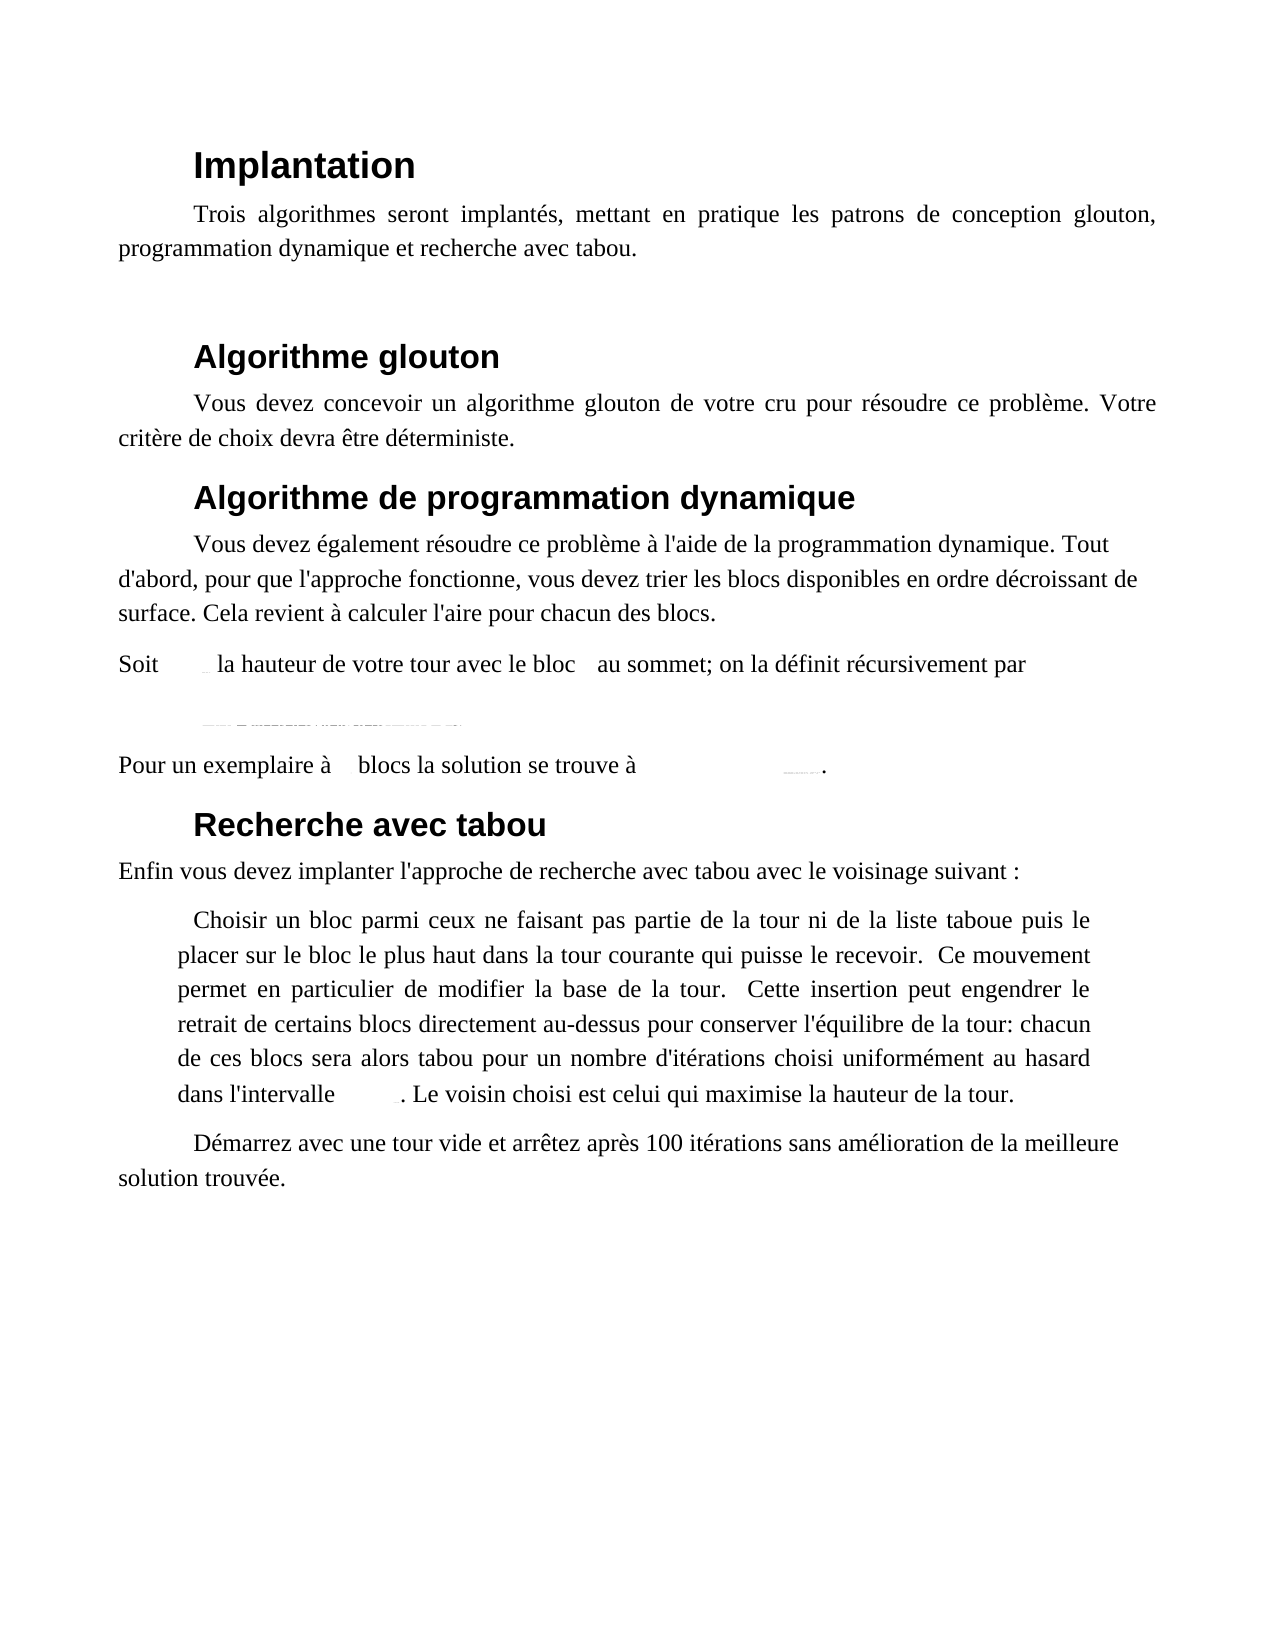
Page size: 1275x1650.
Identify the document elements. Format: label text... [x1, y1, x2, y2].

subtitle Implantation [118, 143, 1157, 186]
subtitle Recherche avec tabou [118, 805, 1157, 844]
text Soit la hauteur de votre tour avec le bloc au sommet; on la définit récursivement par [118, 647, 1157, 678]
text Enfin vous devez implanter l'approche de recherche avec tabou avec le voisinage suivant : [118, 856, 1157, 885]
text Démarrez avec une tour vide et arrêtez après 100 itérations sans amélioration de la meilleure solution trouvée. [118, 1128, 1157, 1192]
subtitle Algorithme glouton [118, 338, 1157, 376]
text Pour un exemplaire à blocs la solution se trouve à . [118, 747, 1157, 779]
text Vous devez également résoudre ce problème à l'aide de la programmation dynamique. Tout d'abord, pour que l'approche fonctionne, vous devez trier les blocs disponibles en ordre décroissant de surface. Cela revient à calculer l'aire pour chacun des blocs. [118, 529, 1157, 627]
text Vous devez concevoir un algorithme glouton de votre cru pour résoudre ce problème. Votre critère de choix devra être déterministe. [118, 388, 1157, 452]
text Trois algorithmes seront implantés, mettant en pratique les patrons de conception glouton, programmation dynamique et recherche avec tabou. [118, 199, 1157, 262]
text Choisir un bloc parmi ceux ne faisant pas partie de la tour ni de la liste taboue puis le placer sur le bloc le plus haut dans la tour courante qui puisse le recevoir. Ce mouvement permet en particulier de modifier la base de la tour. Cette insertion peut engendrer le retrait de certains blocs directement au-dessus pour conserver l'équilibre de la tour: chacun de ces blocs sera alors tabou pour un nombre d'itérations choisi uniformément au hasard dans l'intervalle . Le voisin choisi est celui qui maximise la hauteur de la tour. [177, 905, 1092, 1108]
subtitle Algorithme de programmation dynamique [118, 478, 1157, 517]
